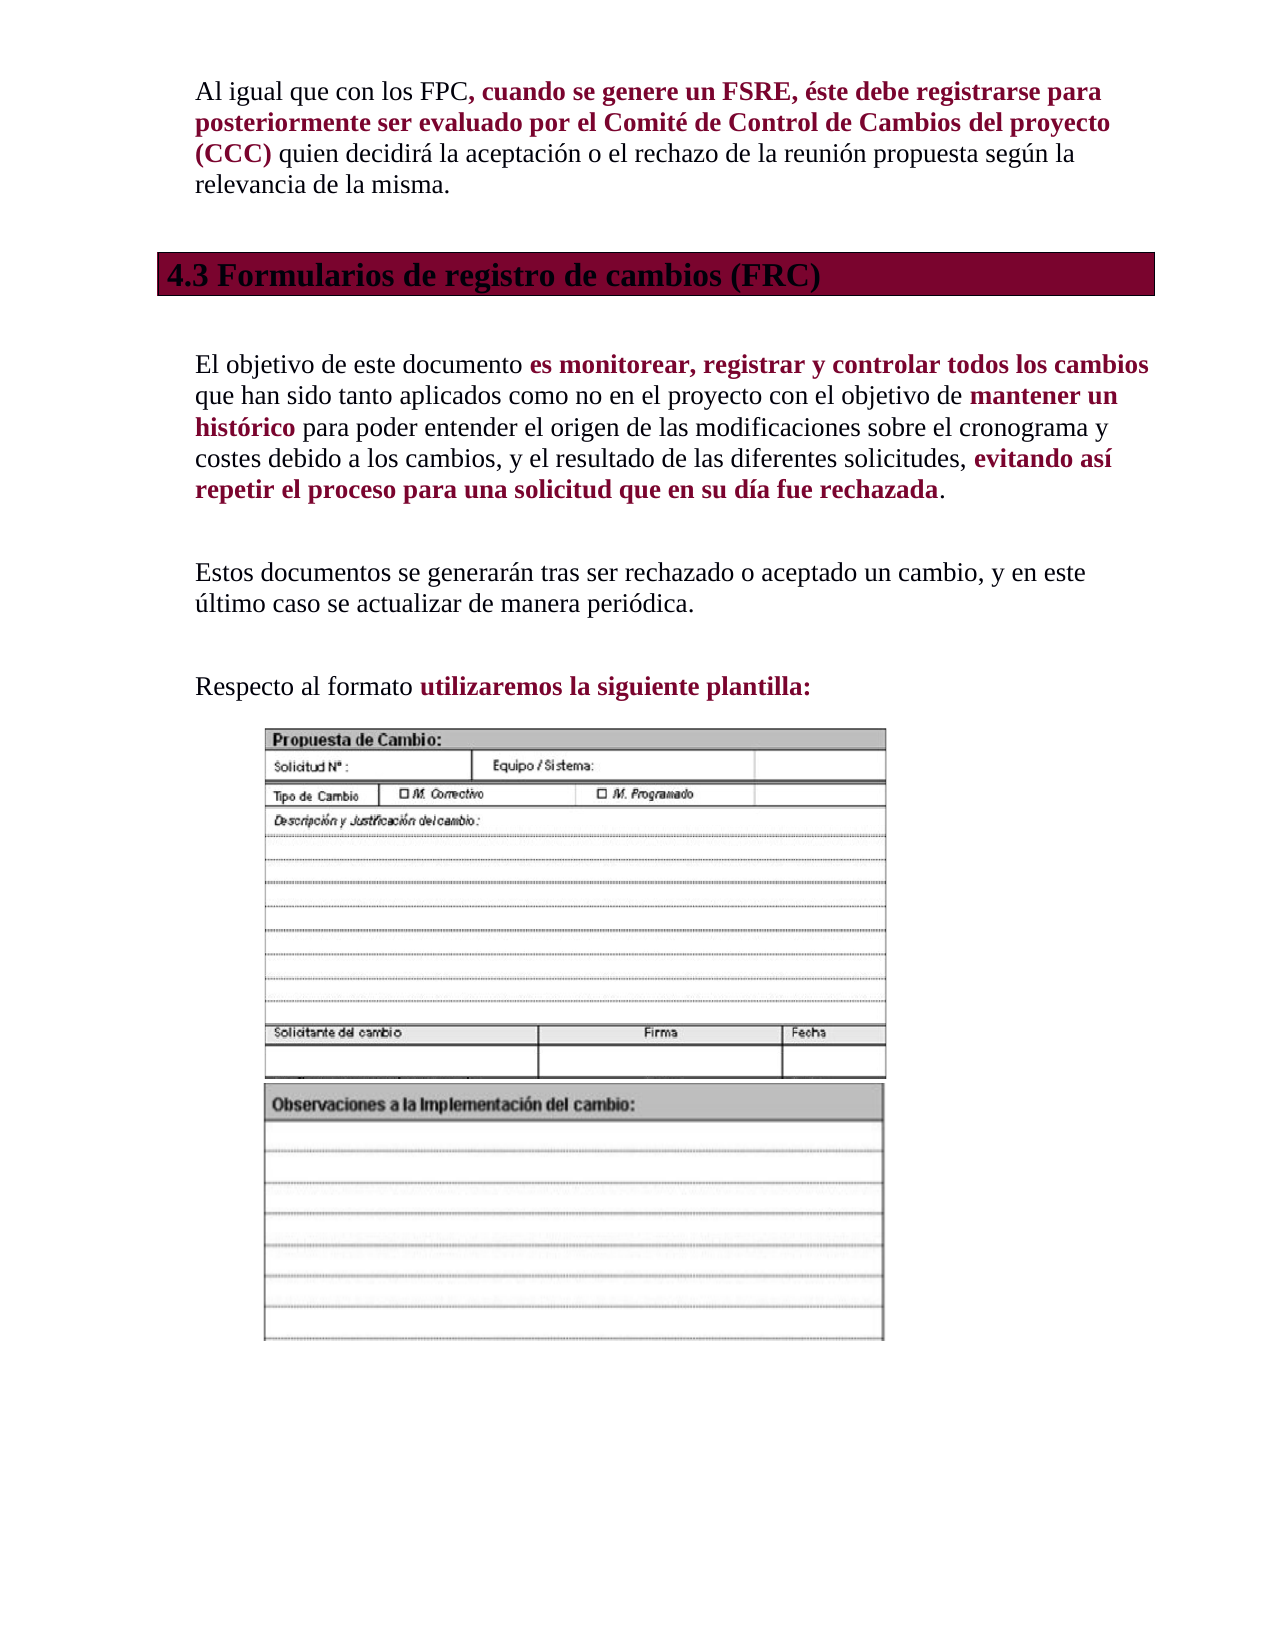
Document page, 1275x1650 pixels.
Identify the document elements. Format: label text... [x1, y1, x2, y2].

subtitle Estos documentos se generarán tras ser rechazado o aceptado un cambio, y en este último caso se actualizar de manera periódica. [195, 556, 1155, 618]
text Respecto al formato utilizaremos la siguiente plantilla: [195, 671, 1155, 702]
picture [264, 728, 887, 1079]
subtitle Al igual que con los FPC, cuando se genere un FSRE, éste debe registrarse para posteriormente ser evaluado por el Comité de Control de Cambios del proyecto (CCC) quien decidirá la aceptación o el rechazo de la reunión propuesta según la relevancia de la misma. [195, 75, 1155, 199]
picture [263, 1083, 886, 1341]
subtitle 4.3 Formularios de registro de cambios (FRC) [159, 253, 1154, 295]
subtitle El objetivo de este documento es monitorear, registrar y controlar todos los cambios que han sido tanto aplicados como no en el proyecto con el objetivo de mantener un histórico para poder entender el origen de las modificaciones sobre el cronograma y costes debido a los cambios, y el resultado de las diferentes solicitudes, evitando así repetir el proceso para una solicitud que en su día fue rechazada. [195, 348, 1155, 504]
